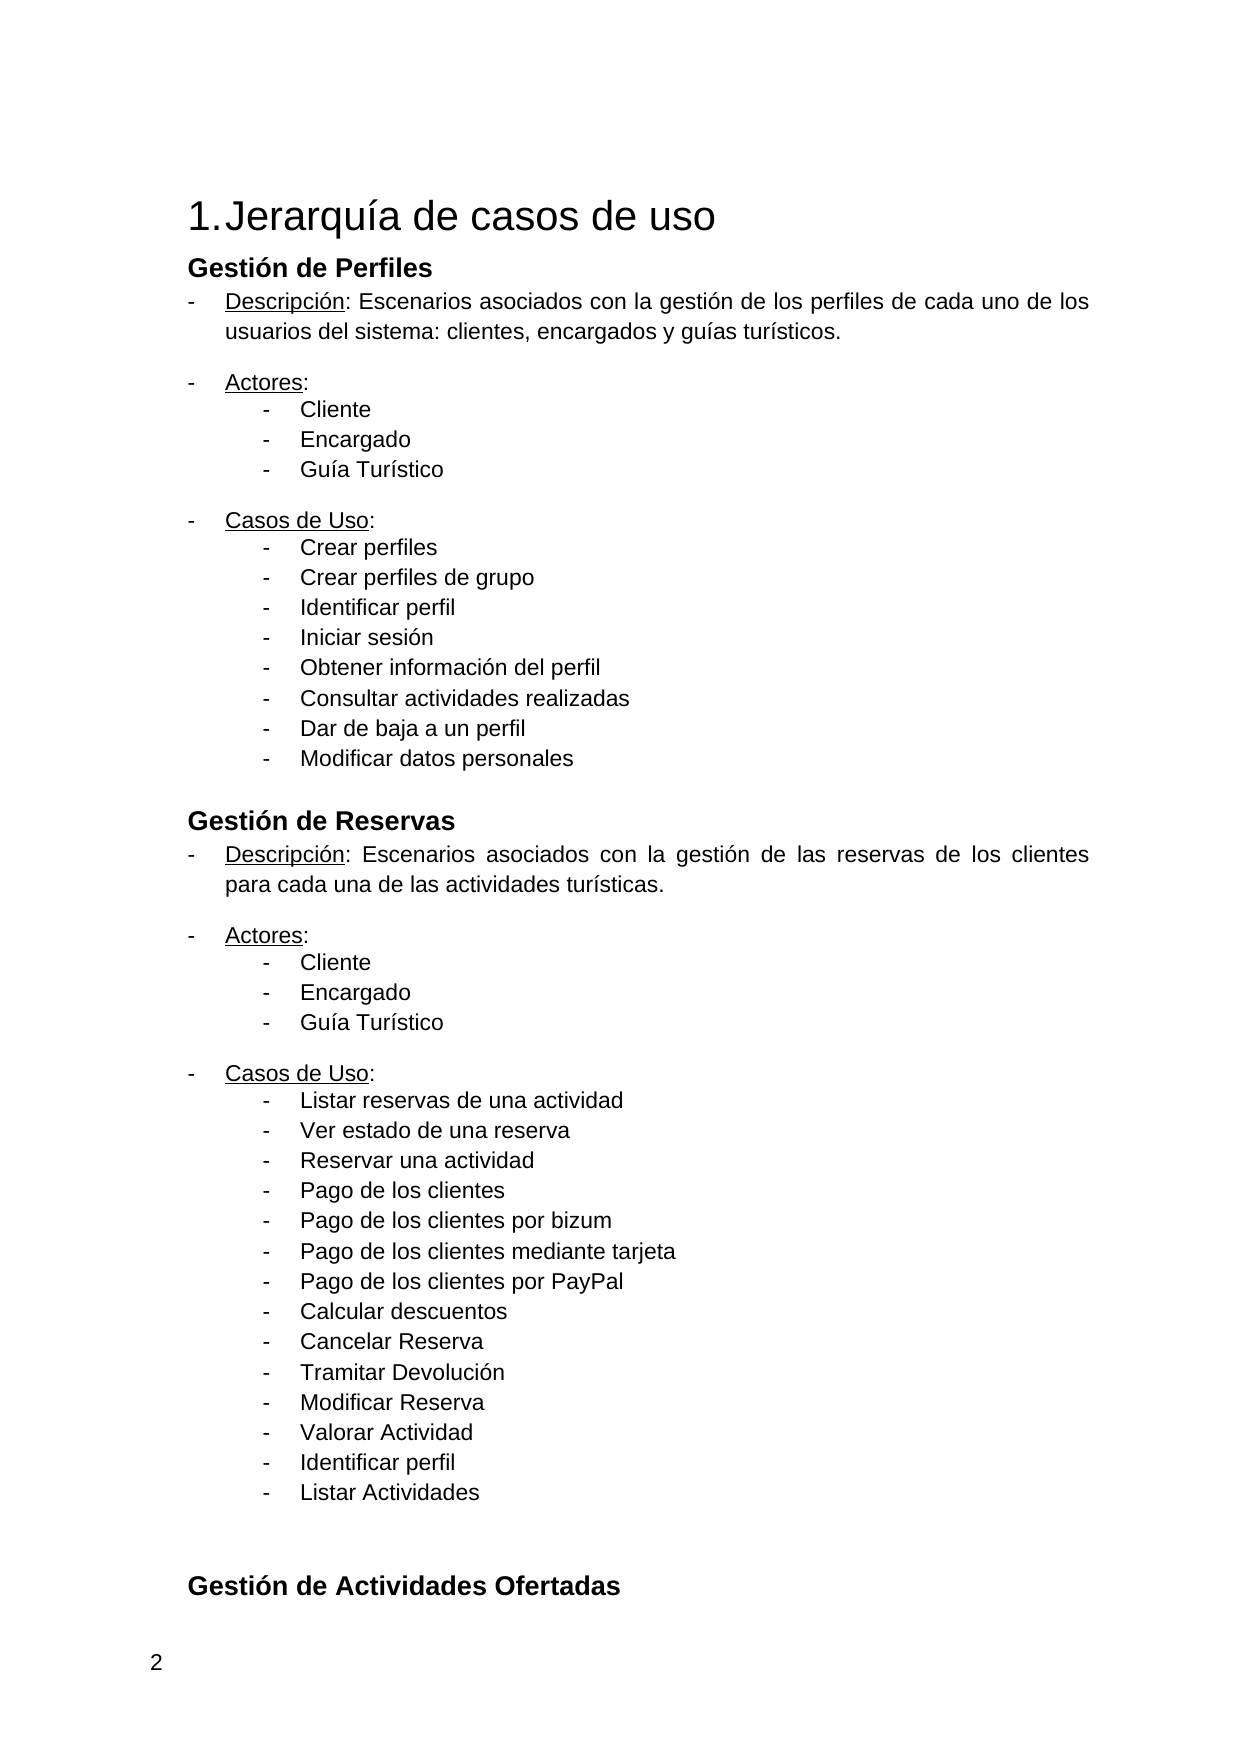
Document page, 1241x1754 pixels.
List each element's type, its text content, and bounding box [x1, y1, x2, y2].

list Ver estado de una reserva [262, 1117, 1090, 1143]
list Identificar perfil [262, 1449, 1090, 1476]
list Pago de los clientes mediante tarjeta [262, 1238, 1090, 1264]
list Encargado [262, 979, 1090, 1005]
list Listar reservas de una actividad [262, 1087, 1090, 1113]
text Gestión de Reservas [187, 805, 1090, 837]
list Casos de Uso: [187, 507, 1090, 533]
list Descripción: Escenarios asociados con la gestión de los perfiles de cada uno de los usuarios del sistema: clientes, encargados y guías turísticos. [187, 288, 1090, 344]
list Identificar perfil [262, 594, 1090, 620]
list Pago de los clientes por bizum [262, 1207, 1090, 1234]
list Casos de Uso: [187, 1060, 1090, 1087]
text Gestión de Actividades Ofertadas [187, 1570, 1090, 1601]
list Valorar Actividad [262, 1419, 1090, 1445]
list Tramitar Devolución [262, 1358, 1090, 1385]
text Gestión de Perfiles [187, 252, 1090, 283]
list Listar Actividades [262, 1479, 1090, 1506]
list Calcular descuentos [262, 1298, 1090, 1324]
subtitle Jerarquía de casos de uso [187, 192, 1090, 239]
list Cancelar Reserva [262, 1328, 1090, 1355]
list Guía Turístico [262, 456, 1090, 482]
list Actores: [187, 369, 1090, 396]
list Reservar una actividad [262, 1147, 1090, 1173]
list Modificar Reserva [262, 1389, 1090, 1415]
list Modificar datos personales [262, 745, 1090, 771]
list Crear perfiles de grupo [262, 564, 1090, 590]
list Actores: [187, 922, 1090, 949]
list Cliente [262, 396, 1090, 422]
list Pago de los clientes por PayPal [262, 1268, 1090, 1294]
list Encargado [262, 426, 1090, 452]
list Descripción: Escenarios asociados con la gestión de las reservas de los clientes para cada una de las actividades turísticas. [187, 841, 1090, 898]
list Cliente [262, 949, 1090, 975]
list Guía Turístico [262, 1009, 1090, 1036]
list Dar de baja a un perfil [262, 715, 1090, 741]
list Crear perfiles [262, 533, 1090, 560]
list Obtener información del perfil [262, 654, 1090, 681]
list Consultar actividades realizadas [262, 684, 1090, 711]
list Pago de los clientes [262, 1177, 1090, 1204]
list Iniciar sesión [262, 624, 1090, 650]
